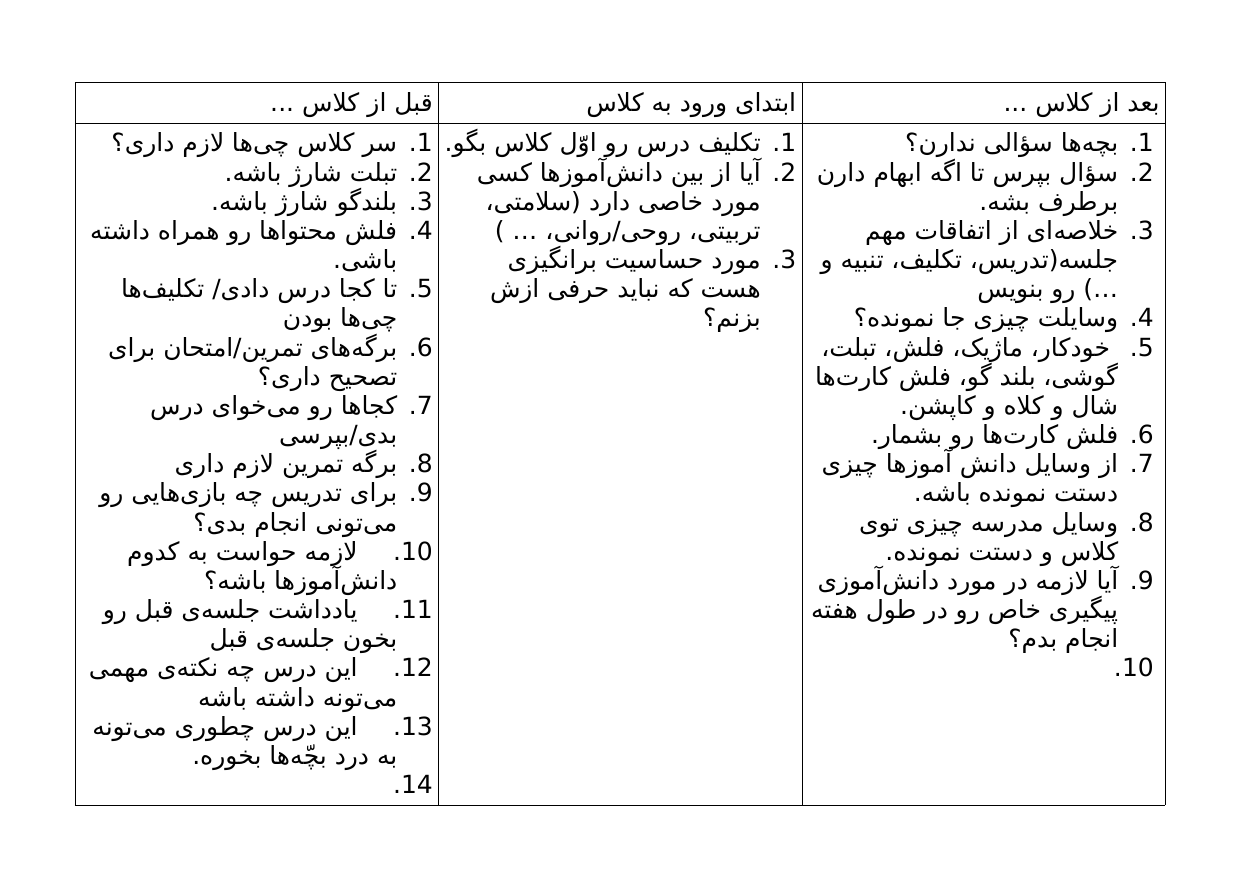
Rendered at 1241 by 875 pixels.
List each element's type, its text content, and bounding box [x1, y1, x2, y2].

table_cell تکلیف درس رو اوّل کلاس بگو. آیا از بین دانش‌آموز‌ها کسی مورد خاصی دارد (سلامتی، تربیتی، روحی/روانی، … ) مورد حساسیت برانگیزی هست که نباید حرفی ازش بزنم؟ [439, 124, 802, 805]
table_header ابتدای ورود به کلاس [439, 83, 802, 123]
table_cell سر کلاس چی‌ها لازم داری؟ تبلت شارژ باشه. بلندگو شارژ باشه. فلش محتواها رو همراه داشته باشی. تا کجا درس دادی/ تکلیف‌ها چی‌ها بودن برگه‌های تمرین/امتحان برای تصحیح داری؟ کجاها رو می‌خوای درس بدی/بپرسی برگه تمرین لازم داری برای تدریس چه بازی‌هایی رو می‌تونی انجام بدی؟ لازمه حواست به کدوم دانش‌آموز‌ها باشه؟ یادداشت جلسه‌ی قبل رو بخون جلسه‌ی قبل این درس چه نکته‌ی مهمی می‌تونه داشته باشه این درس چطوری می‌تونه به درد بچّه‌ها بخوره. آیا از بین دانش‌آموز‌ها کسی مورد خاصی دارد (سلامتی، تربیتی، روحی/روانی، … ) [76, 124, 438, 805]
table_header قبل از کلاس ... [76, 83, 438, 123]
table_cell بچه‌ها سؤالی ندارن؟ سؤال بپرس تا اگه ابهام دارن برطرف بشه. خلاصه‌ای از اتفاقات مهم جلسه(تدریس، تکلیف، تنبیه و …) رو بنویس وسایلت چیزی جا نمونده؟ خودکار، ماژیک، فلش، تبلت، گوشی، بلند گو، فلش کارت‌ها شال و کلاه و کاپشن. فلش کارت‌ها رو بشمار. از وسایل دانش آموز‌ها چیزی دستت نمونده باشه. وسایل مدرسه چیزی توی کلاس و دستت نمونده. آیا لازمه در مورد دانش‌آموزی پیگیری خاص رو در طول هفته انجام بدم؟ [803, 124, 1165, 805]
table_header بعد از کلاس ... [803, 83, 1165, 123]
